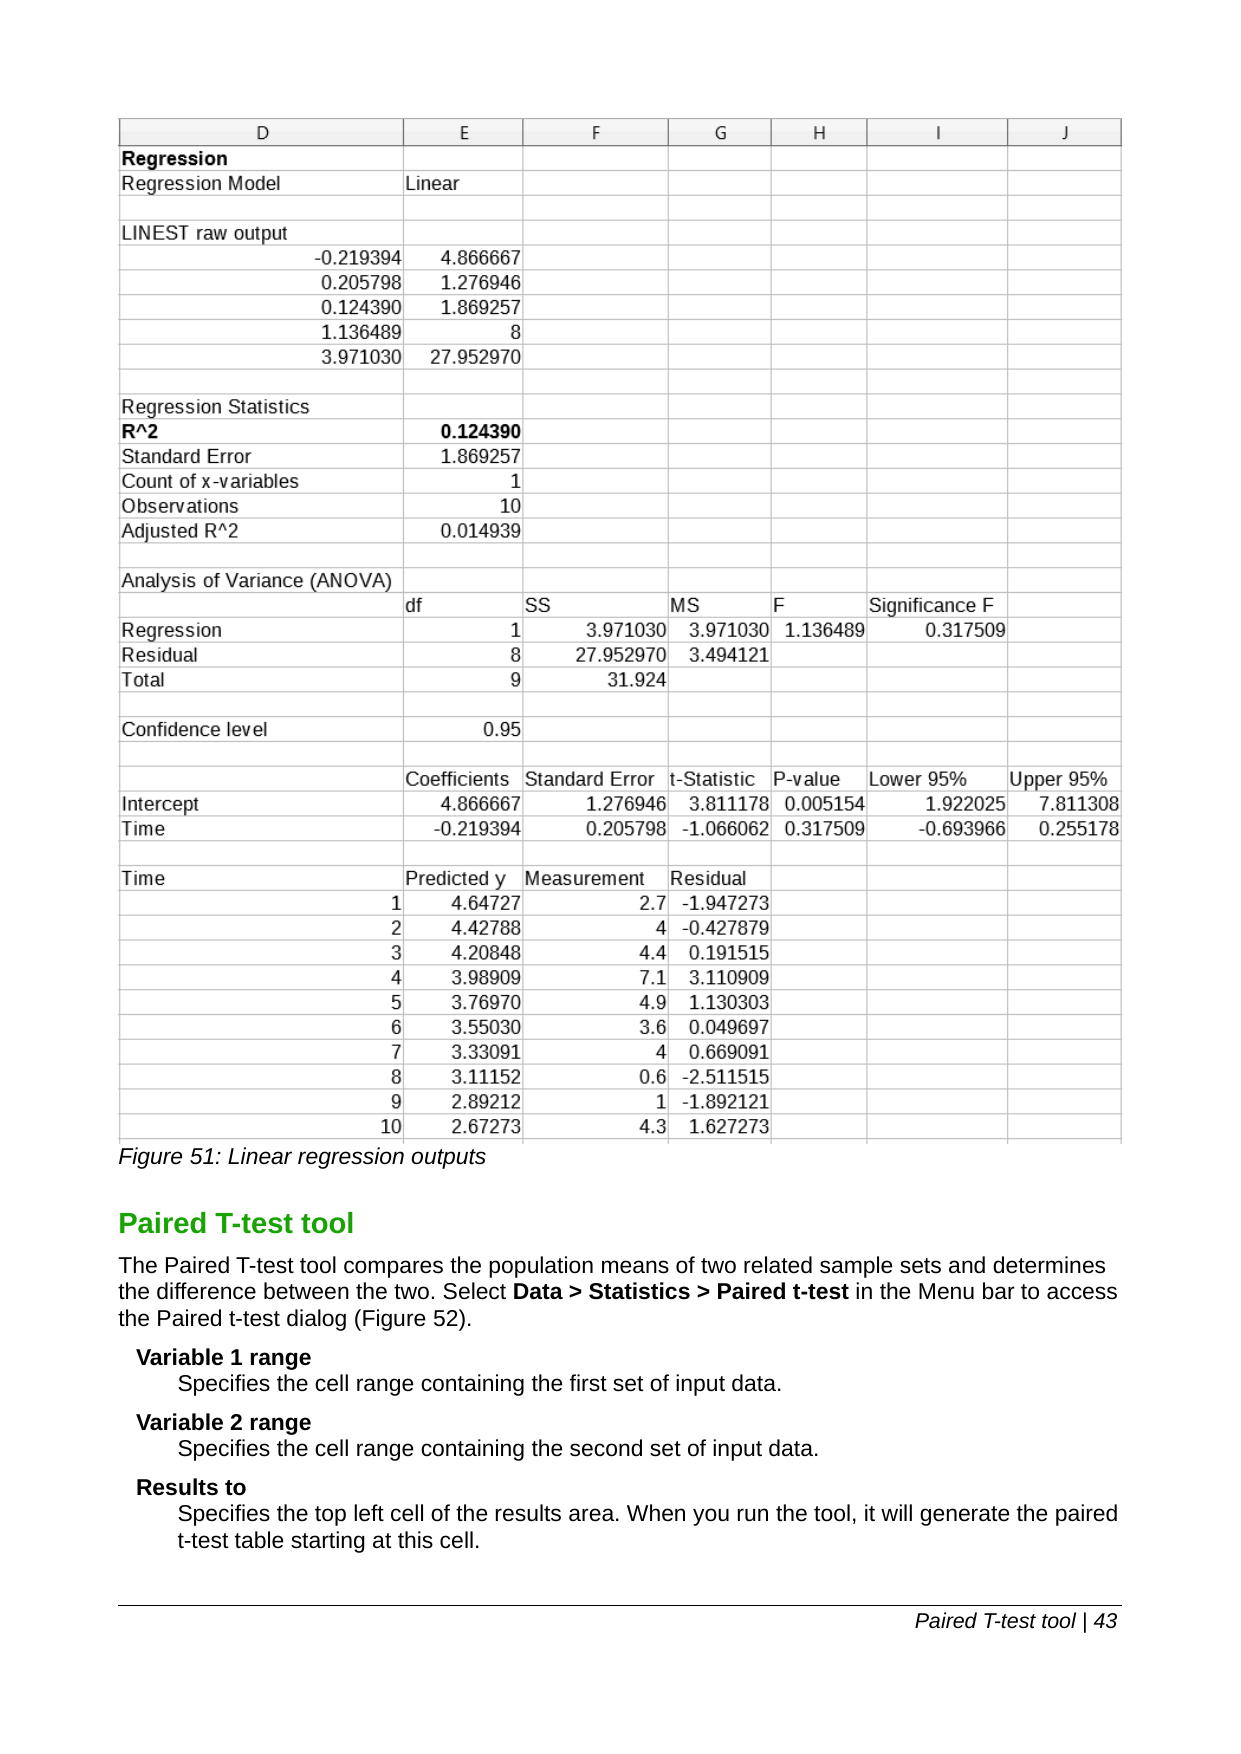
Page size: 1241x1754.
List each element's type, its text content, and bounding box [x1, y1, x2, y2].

text Specifies the cell range containing the first set of input data. [177, 1370, 1122, 1396]
text The Paired T-test tool compares the population means of two related sample sets and determines the difference between the two. Select Data > Statistics > Paired t-test in the Menu bar to access the Paired t-test dialog (Figure 52). [118, 1252, 1122, 1331]
subtitle Paired T-test tool [118, 1207, 1122, 1240]
text Figure 51: Linear regression outputs [118, 1144, 1122, 1170]
text Specifies the cell range containing the second set of input data. [177, 1435, 1122, 1461]
text Results to [136, 1474, 1122, 1500]
text Variable 2 range [136, 1409, 1122, 1435]
text Variable 1 range [136, 1343, 1122, 1370]
text Specifies the top left cell of the results area. When you run the tool, it will generate the paired t-test table starting at this cell. [177, 1500, 1122, 1553]
picture [118, 118, 1123, 1144]
